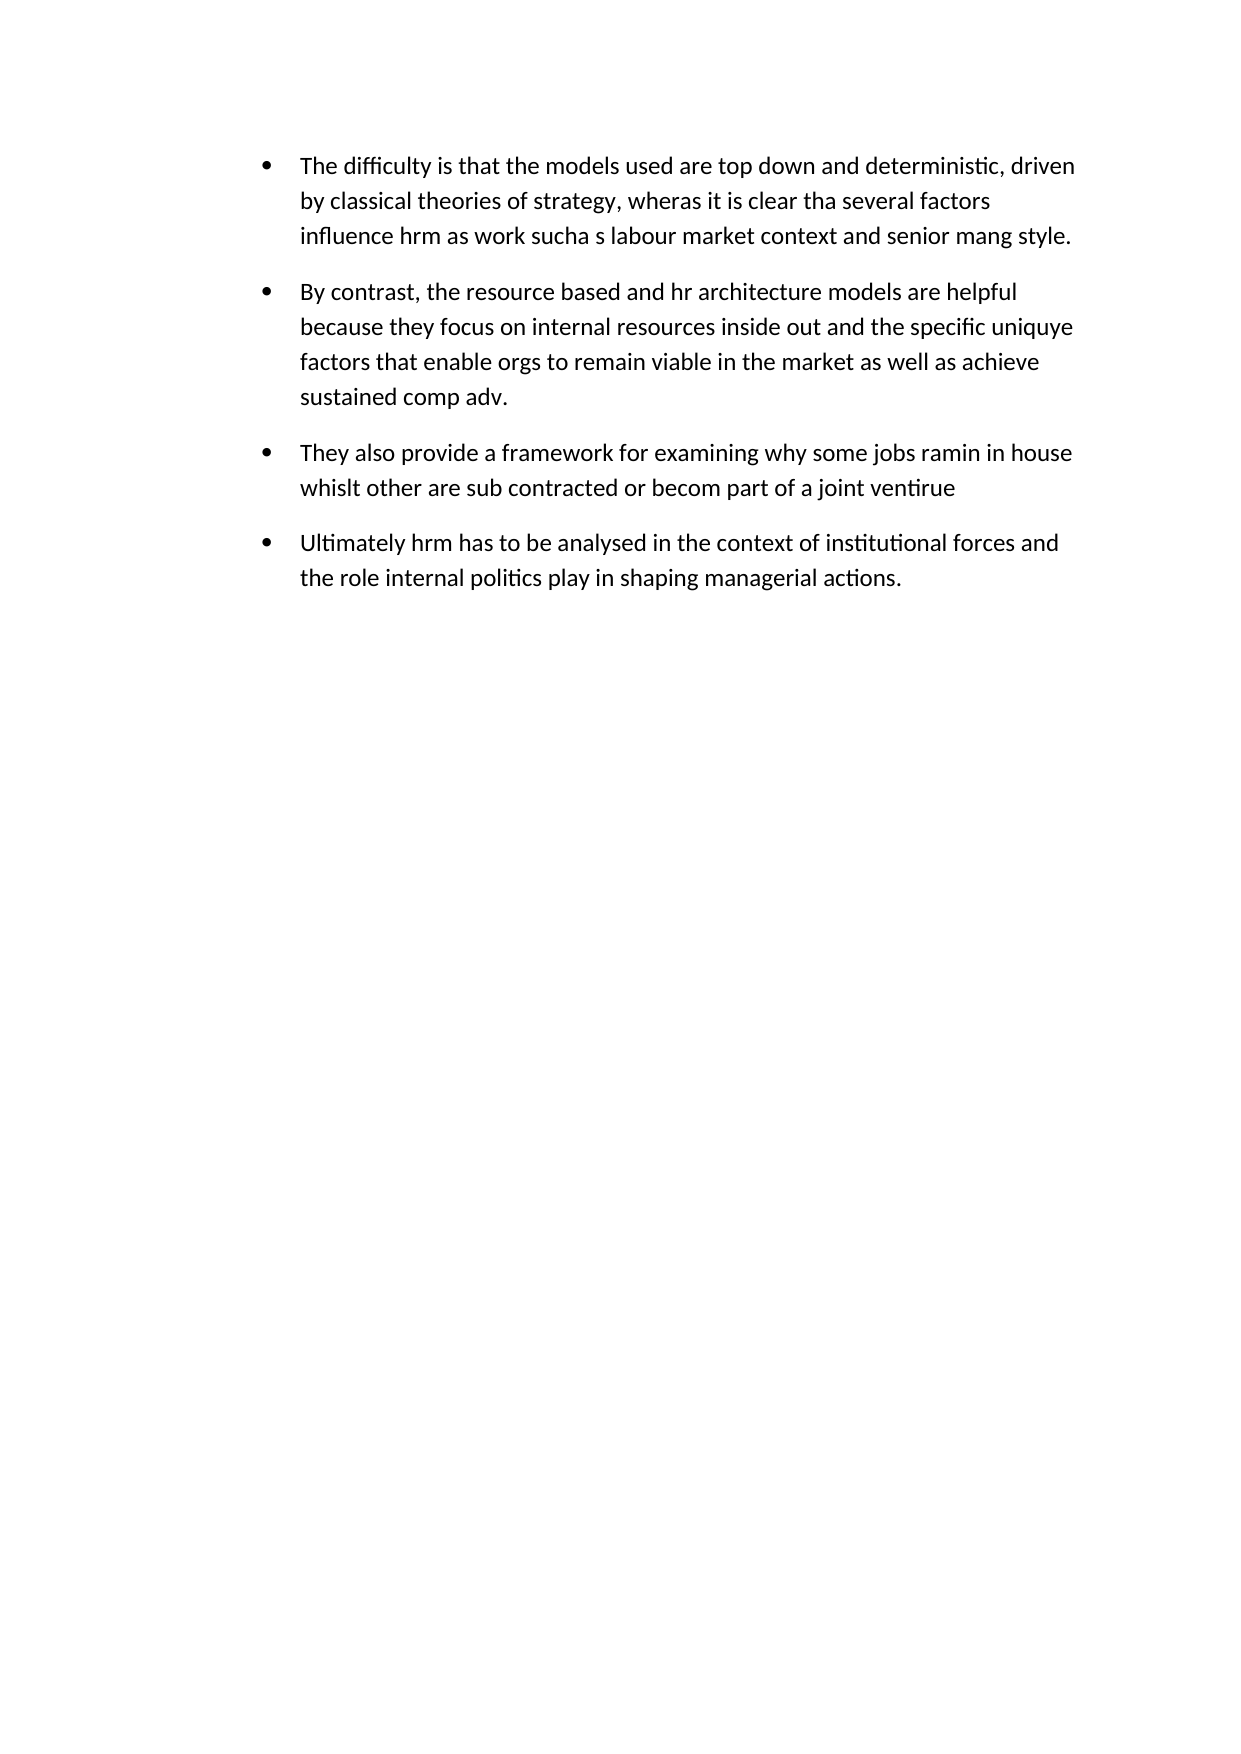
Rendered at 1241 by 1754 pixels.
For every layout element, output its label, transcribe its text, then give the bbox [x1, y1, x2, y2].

list The difficulty is that the models used are top down and deterministic, driven by classical theories of strategy, wheras it is clear tha several factors influence hrm as work sucha s labour market context and senior mang style. [262, 150, 1090, 251]
list By contrast, the resource based and hr architecture models are helpful because they focus on internal resources inside out and the specific uniquye factors that enable orgs to remain viable in the market as well as achieve sustained comp adv. [262, 276, 1090, 411]
list Ultimately hrm has to be analysed in the context of institutional forces and the role internal politics play in shaping managerial actions. [262, 527, 1090, 593]
list They also provide a framework for examining why some jobs ramin in house whislt other are sub contracted or becom part of a joint ventirue [262, 437, 1090, 502]
